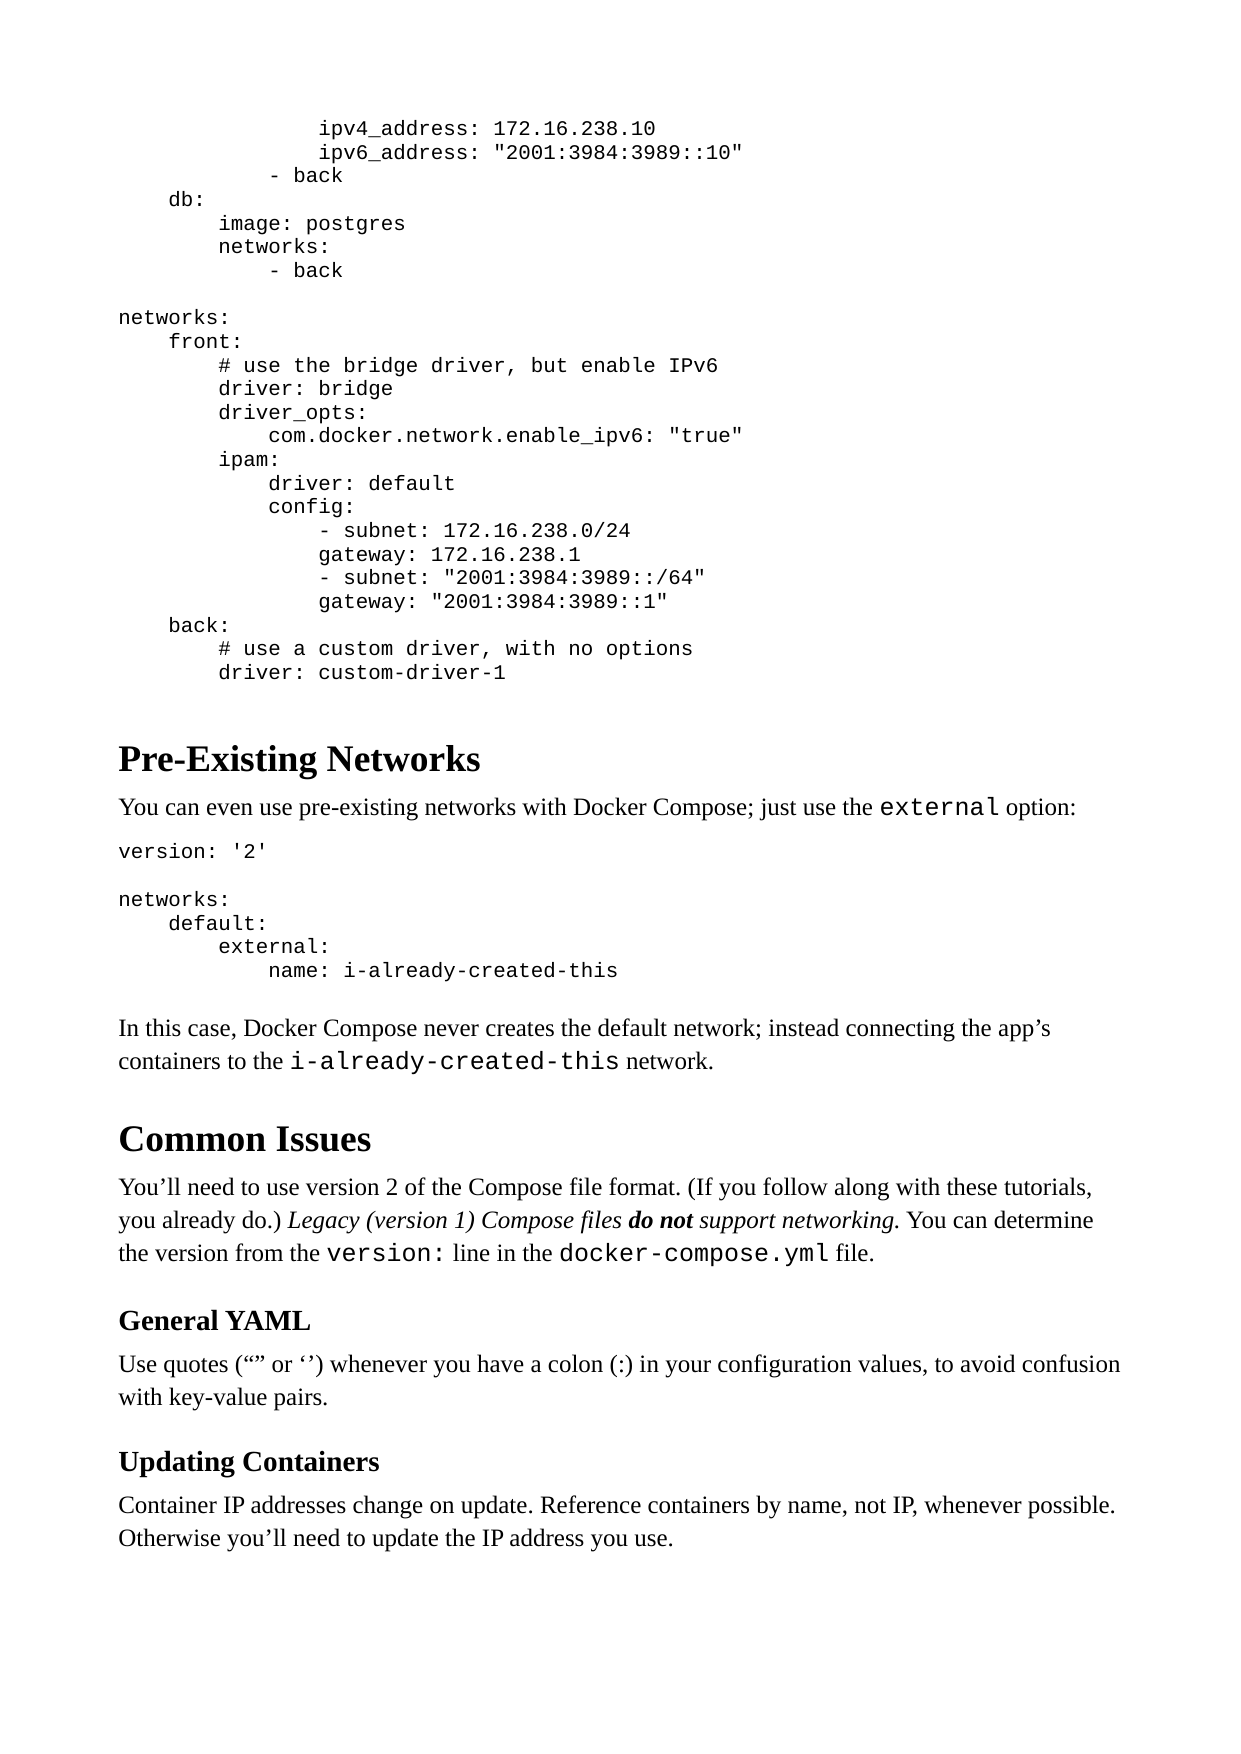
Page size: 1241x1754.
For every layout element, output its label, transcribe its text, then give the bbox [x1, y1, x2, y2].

text version: '2' [118, 842, 1122, 865]
text back: [118, 615, 1122, 638]
subtitle Updating Containers [118, 1444, 1122, 1478]
text networks: [118, 236, 1122, 260]
text - subnet: 172.16.238.0/24 [118, 520, 1122, 544]
text driver_opts: [118, 402, 1122, 426]
text default: [118, 912, 1122, 936]
text # use the bridge driver, but enable IPv6 [118, 354, 1122, 378]
text db: [118, 189, 1122, 213]
text In this case, Docker Compose never creates the default network; instead connecting the app’s containers to the i-already-created-this network. [118, 1013, 1122, 1077]
text networks: [118, 307, 1122, 331]
text - back [118, 165, 1122, 189]
subtitle General YAML [118, 1303, 1122, 1337]
text You’ll need to use version 2 of the Compose file format. (If you follow along with these tutorials, you already do.) Legacy (version 1) Compose files do not support networking. You can determine the version from the version: line in the docker-compose.yml file. [118, 1172, 1122, 1269]
text # use a custom driver, with no options [118, 638, 1122, 662]
text driver: default [118, 473, 1122, 496]
subtitle Common Issues [118, 1117, 1122, 1160]
text - back [118, 260, 1122, 284]
text config: [118, 496, 1122, 520]
text gateway: 172.16.238.1 [118, 544, 1122, 567]
text Use quotes (“” or ‘’) whenever you have a colon (:) in your configuration values, to avoid confusion with key-value pairs. [118, 1349, 1122, 1411]
text ipv6_address: "2001:3984:3989::10" [118, 142, 1122, 165]
text You can even use pre-existing networks with Docker Compose; just use the external option: [118, 792, 1122, 822]
text driver: custom-driver-1 [118, 662, 1122, 686]
text front: [118, 331, 1122, 354]
text - subnet: "2001:3984:3989::/64" [118, 567, 1122, 591]
text networks: [118, 889, 1122, 912]
text ipam: [118, 449, 1122, 473]
text com.docker.network.enable_ipv6: "true" [118, 426, 1122, 449]
text external: [118, 936, 1122, 960]
text Container IP addresses change on update. Reference containers by name, not IP, whenever possible. Otherwise you’ll need to update the IP address you use. [118, 1490, 1122, 1552]
text gateway: "2001:3984:3989::1" [118, 591, 1122, 615]
text name: i-already-created-this [118, 960, 1122, 983]
text driver: bridge [118, 378, 1122, 402]
subtitle Pre-Existing Networks [118, 736, 1122, 779]
text ipv4_address: 172.16.238.10 [118, 118, 1122, 142]
text image: postgres [118, 213, 1122, 236]
